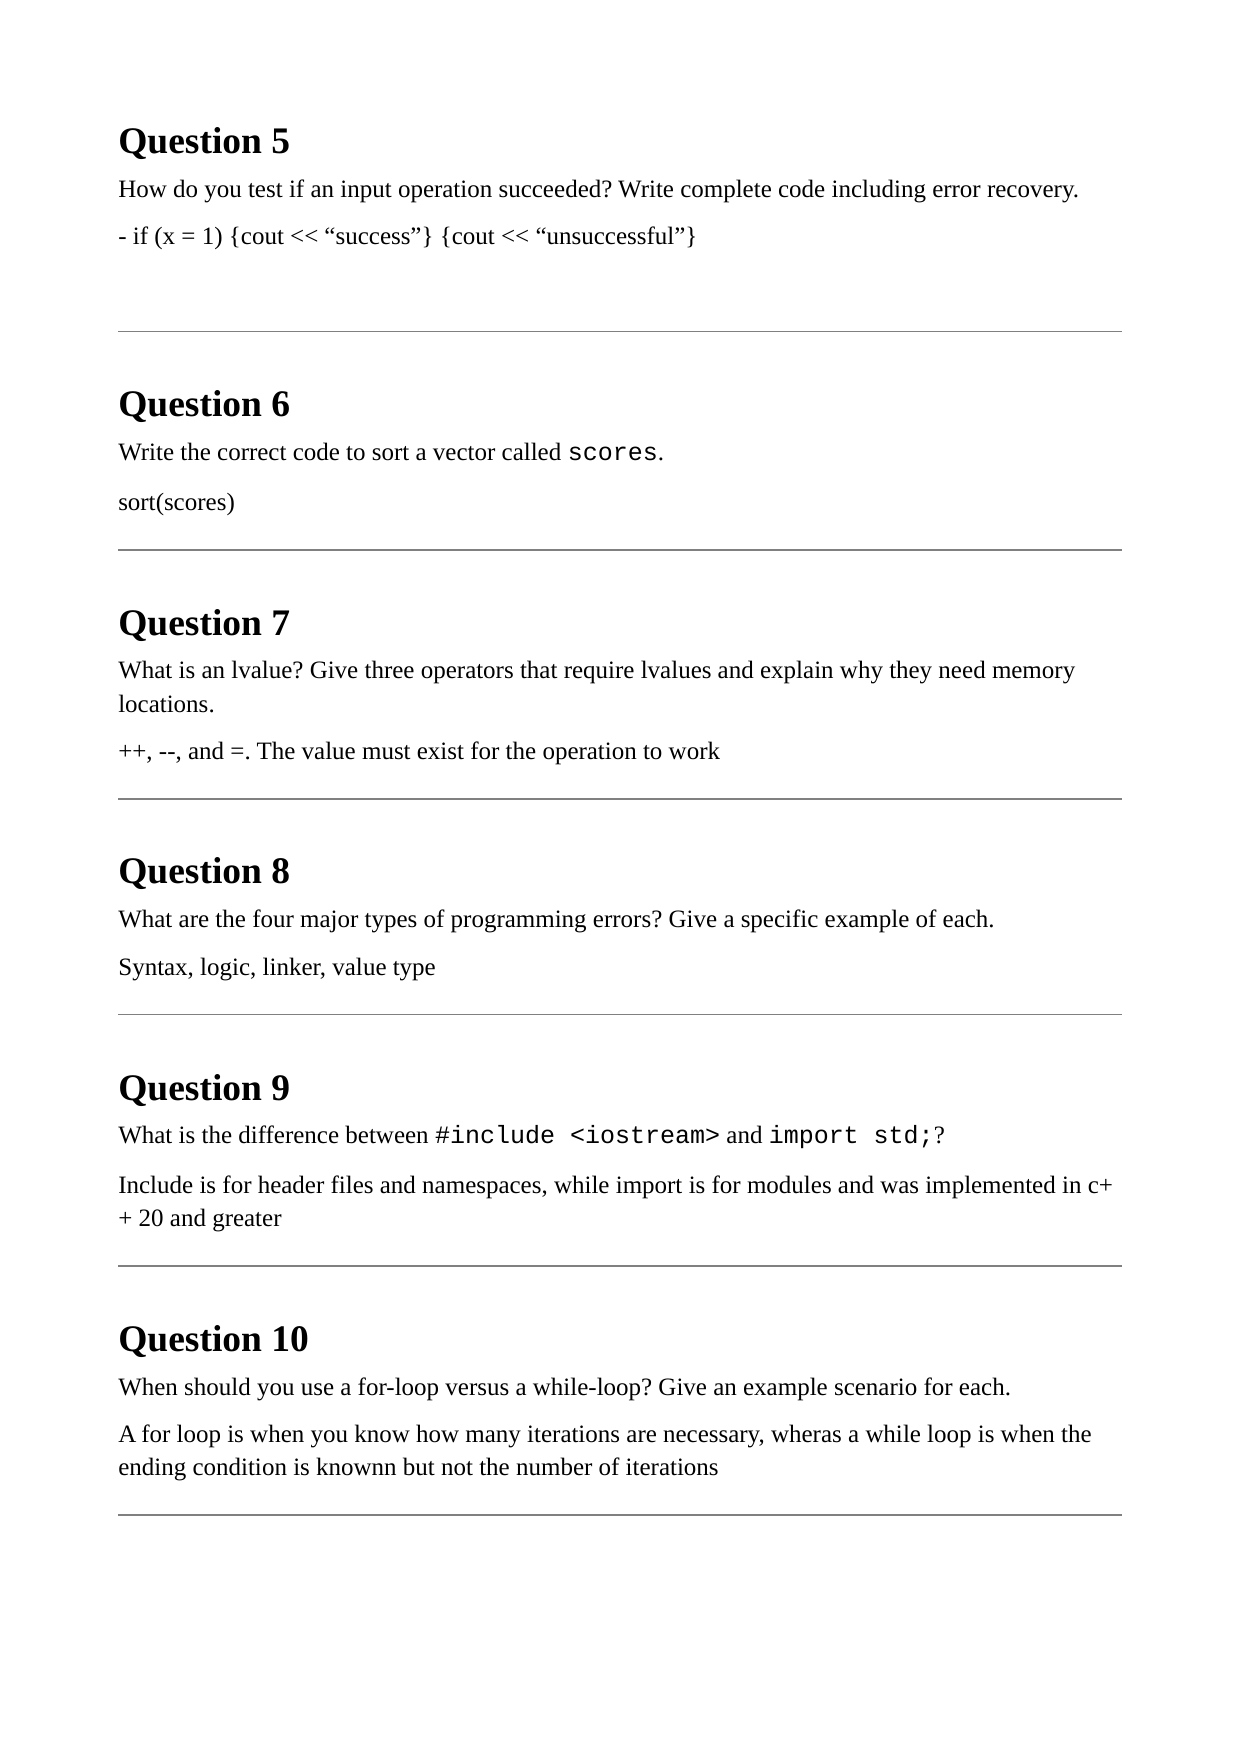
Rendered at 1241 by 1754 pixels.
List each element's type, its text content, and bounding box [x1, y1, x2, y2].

text When should you use a for-loop versus a while-loop? Give an example scenario for each. [118, 1372, 1122, 1401]
subtitle Question 5 [118, 118, 1122, 161]
text Write the correct code to sort a vector called scores. [118, 437, 1122, 468]
text What is the difference between #include <iostream> and import std;? [118, 1121, 1122, 1151]
text Syntax, logic, linker, value type [118, 952, 1122, 981]
subtitle Question 8 [118, 849, 1122, 892]
text Include is for header files and namespaces, while import is for modules and was implemented in c++ 20 and greater [118, 1171, 1122, 1232]
text sort(scores) [118, 487, 1122, 516]
text What is an lvalue? Give three operators that require lvalues and explain why they need memory locations. [118, 656, 1122, 717]
subtitle Question 10 [118, 1316, 1122, 1359]
subtitle Question 7 [118, 600, 1122, 643]
text - if (x = 1) {cout << “success”} {cout << “unsuccessful”} [118, 221, 1122, 250]
text ++, --, and =. The value must exist for the operation to work [118, 736, 1122, 765]
subtitle Question 6 [118, 382, 1122, 425]
text How do you test if an input operation succeeded? Write complete code including error recovery. [118, 174, 1122, 202]
text A for loop is when you know how many iterations are necessary, wheras a while loop is when the ending condition is knownn but not the number of iterations [118, 1419, 1122, 1481]
subtitle Question 9 [118, 1065, 1122, 1108]
text What are the four major types of programming errors? Give a specific example of each. [118, 904, 1122, 933]
